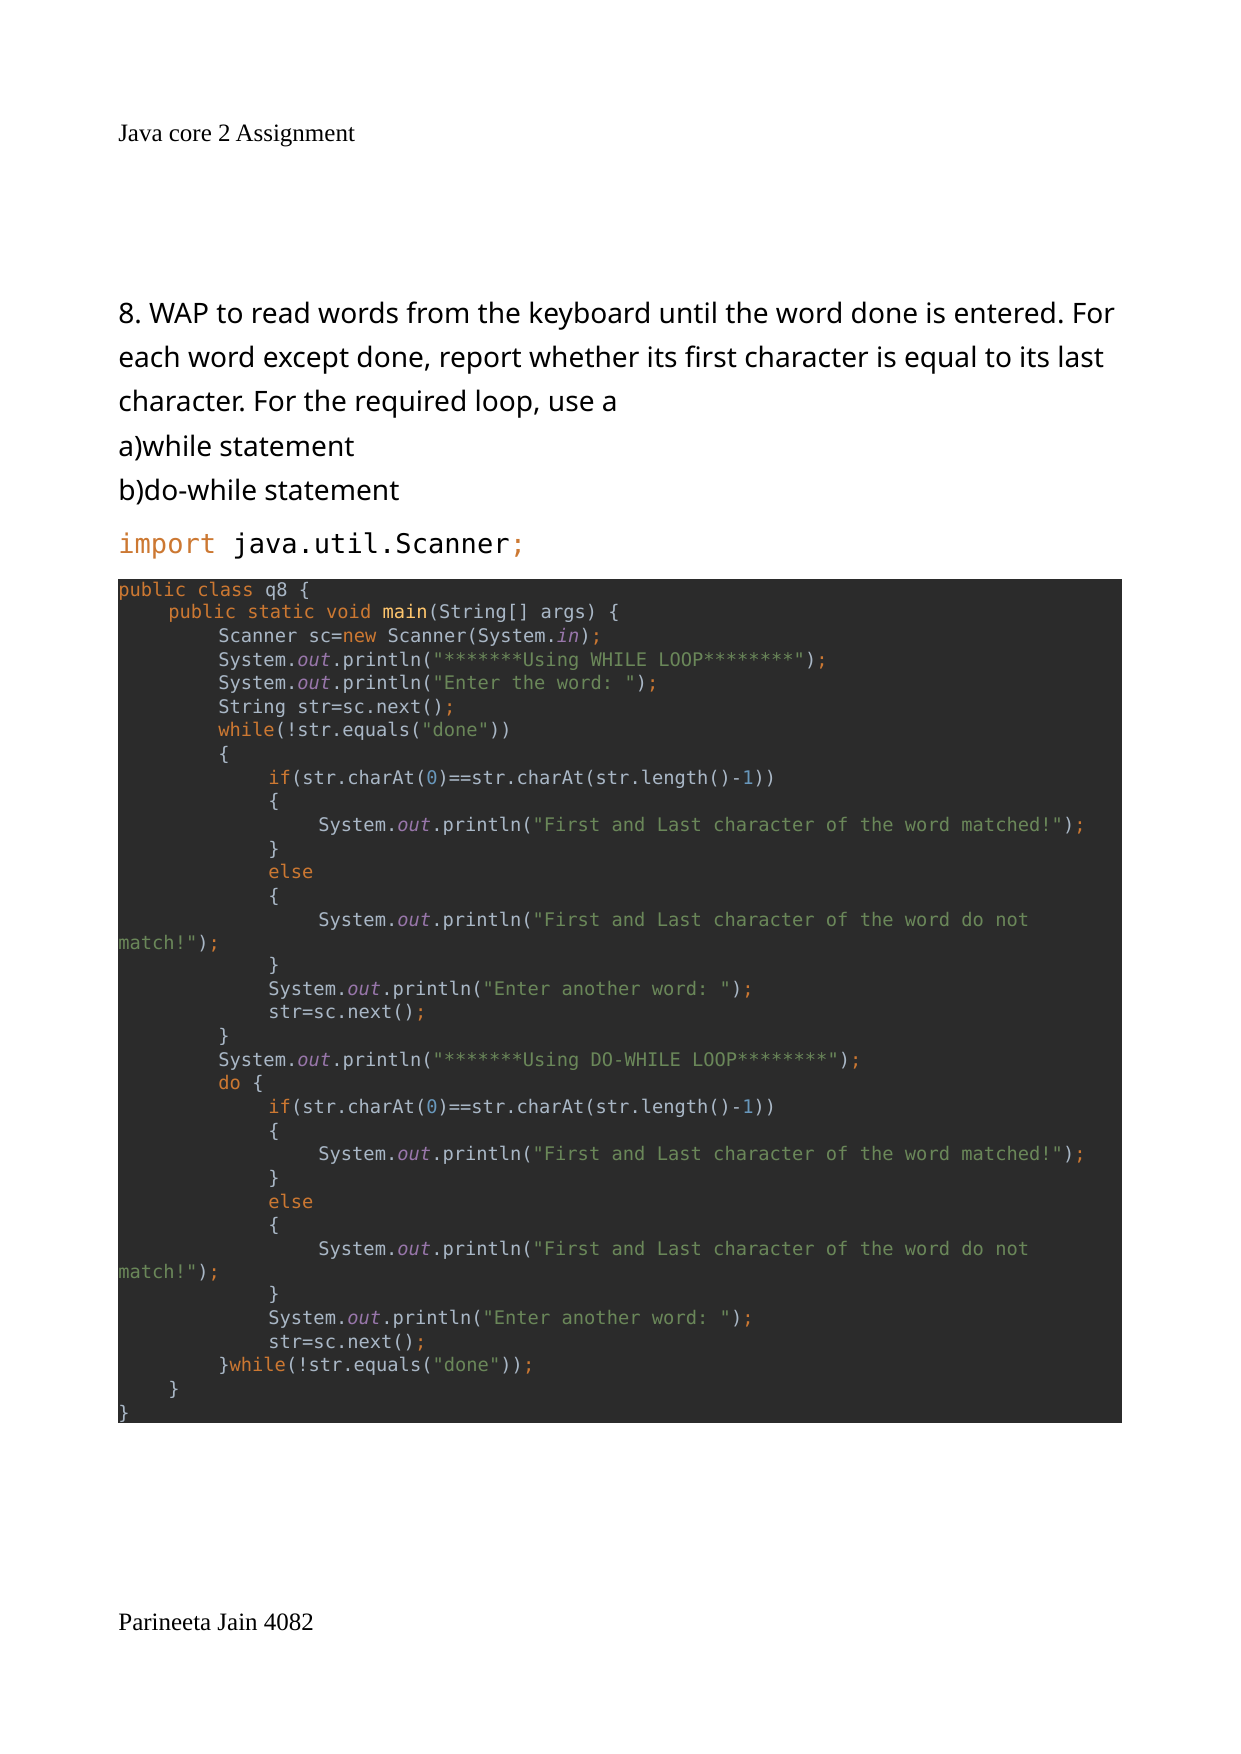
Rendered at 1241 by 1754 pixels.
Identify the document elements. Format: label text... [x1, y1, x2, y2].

text { [118, 885, 1122, 909]
text { [118, 1120, 1122, 1143]
text } [118, 1378, 1122, 1402]
text if(str.charAt(0)==str.charAt(str.length()-1)) [118, 767, 1122, 790]
text } [118, 1167, 1122, 1191]
text str=sc.next(); [118, 1331, 1122, 1354]
text public static void main(String[] args) { [118, 601, 1122, 625]
text 8. WAP to read words from the keyboard until the word done is entered. For each word except done, report whether its first character is equal to its last character. For the required loop, use a a)while statement b)do-while statement [118, 294, 1122, 508]
text { [118, 1214, 1122, 1238]
text System.out.println("First and Last character of the word do not match!"); [118, 909, 1122, 954]
text else [118, 861, 1122, 885]
text else [118, 1191, 1122, 1214]
text Scanner sc=new Scanner(System.in); [118, 625, 1122, 648]
text } [118, 838, 1122, 861]
text } [118, 1025, 1122, 1049]
text System.out.println("*******Using DO-WHILE LOOP********"); [118, 1049, 1122, 1072]
text String str=sc.next(); [118, 696, 1122, 719]
text { [118, 790, 1122, 814]
text if(str.charAt(0)==str.charAt(str.length()-1)) [118, 1096, 1122, 1120]
text public class q8 { [118, 579, 1122, 601]
text } [118, 1283, 1122, 1307]
text System.out.println("*******Using WHILE LOOP********"); [118, 648, 1122, 672]
text do { [118, 1072, 1122, 1096]
text str=sc.next(); [118, 1001, 1122, 1025]
text System.out.println("First and Last character of the word matched!"); [118, 1143, 1122, 1167]
text } [118, 954, 1122, 978]
text while(!str.equals("done")) [118, 719, 1122, 743]
text }while(!str.equals("done")); [118, 1354, 1122, 1378]
text } [118, 1402, 1122, 1423]
text System.out.println("Enter another word: "); [118, 978, 1122, 1001]
text System.out.println("Enter the word: "); [118, 672, 1122, 696]
text { [118, 743, 1122, 767]
text import java.util.Scanner; [118, 528, 1122, 560]
text System.out.println("First and Last character of the word matched!"); [118, 814, 1122, 838]
text System.out.println("Enter another word: "); [118, 1307, 1122, 1331]
text System.out.println("First and Last character of the word do not match!"); [118, 1238, 1122, 1283]
